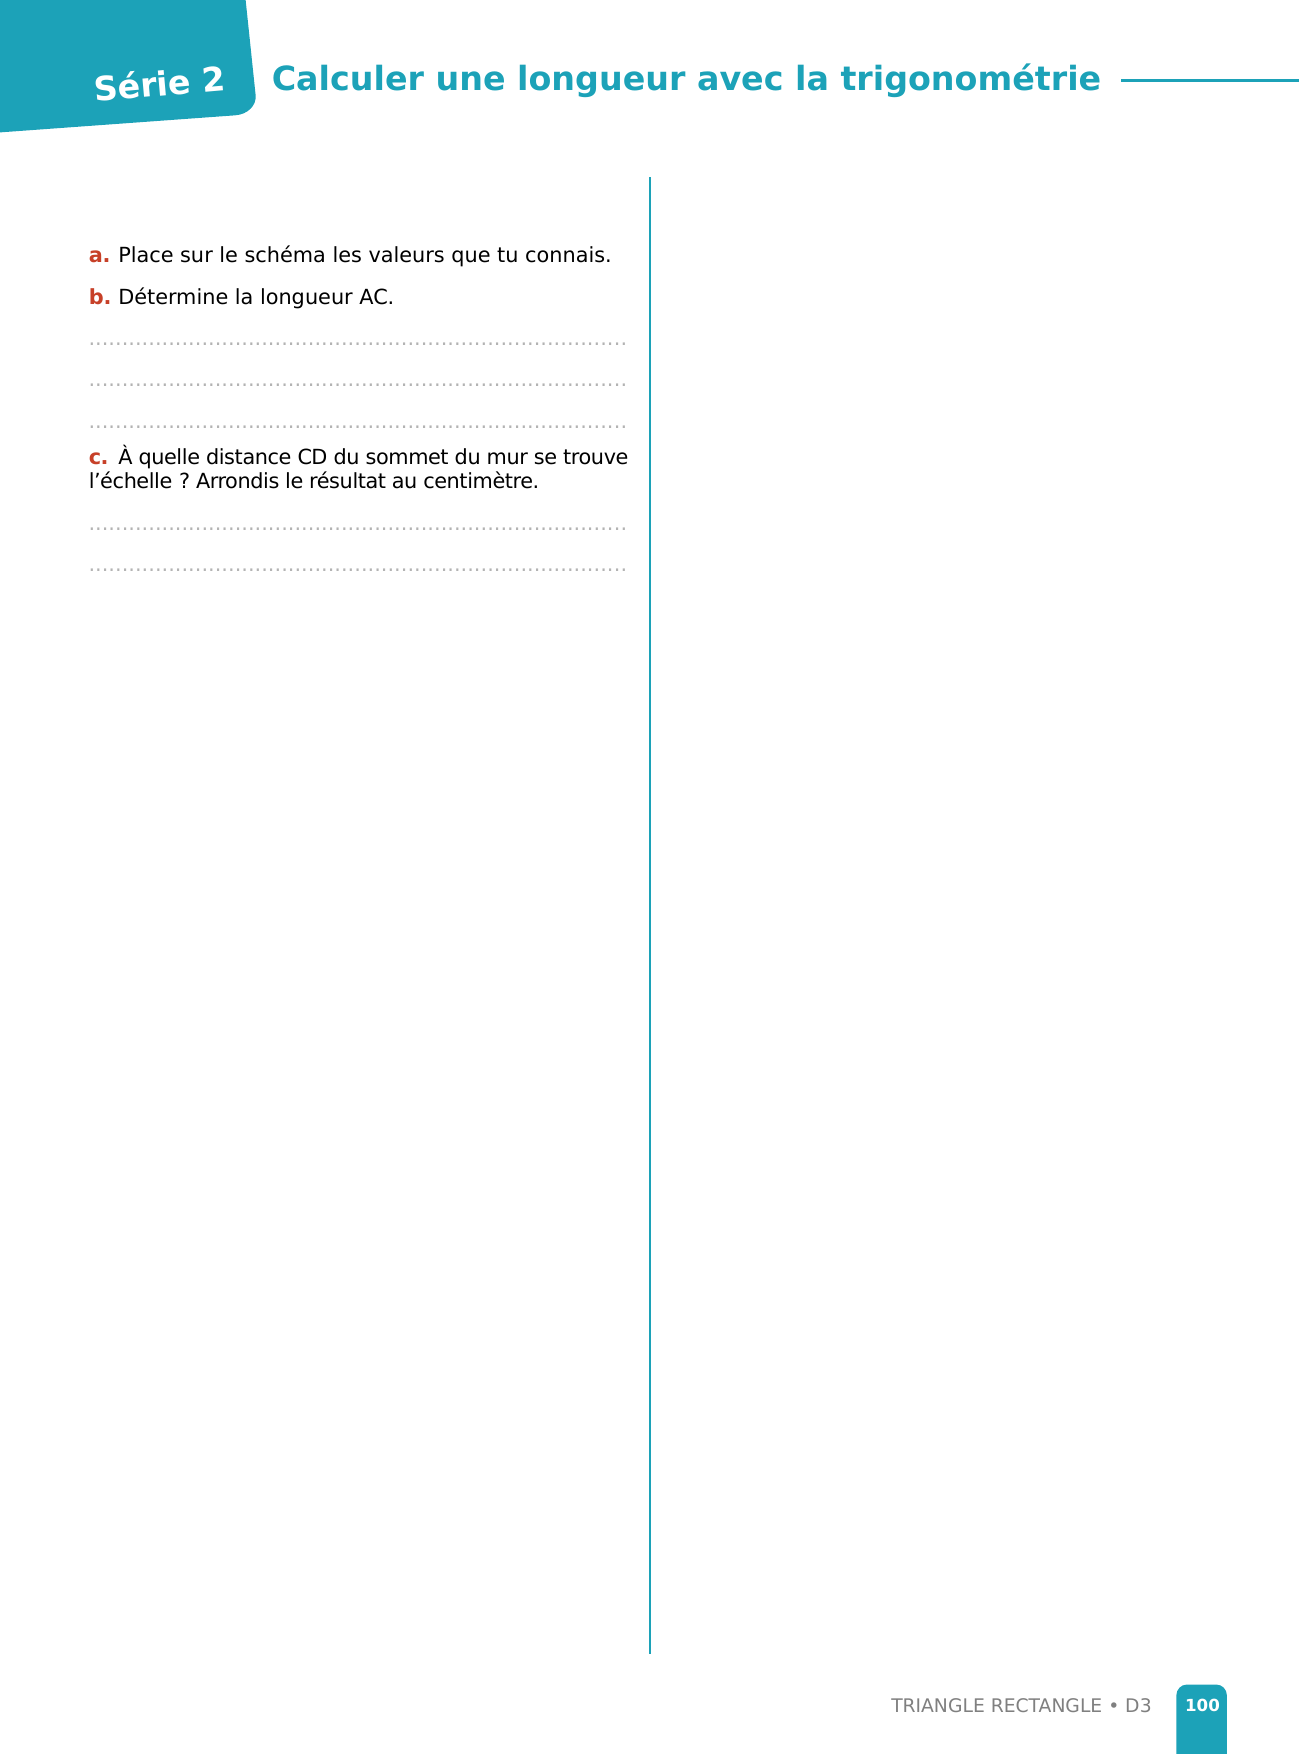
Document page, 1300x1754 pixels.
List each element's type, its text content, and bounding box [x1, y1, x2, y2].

list Détermine la longueur AC. [88, 285, 629, 309]
list À quelle distance CD du sommet du mur se trouve l’échelle ? Arrondis le résultat au centimètre. [88, 445, 629, 493]
list Place sur le schéma les valeurs que tu connais. [88, 243, 629, 267]
